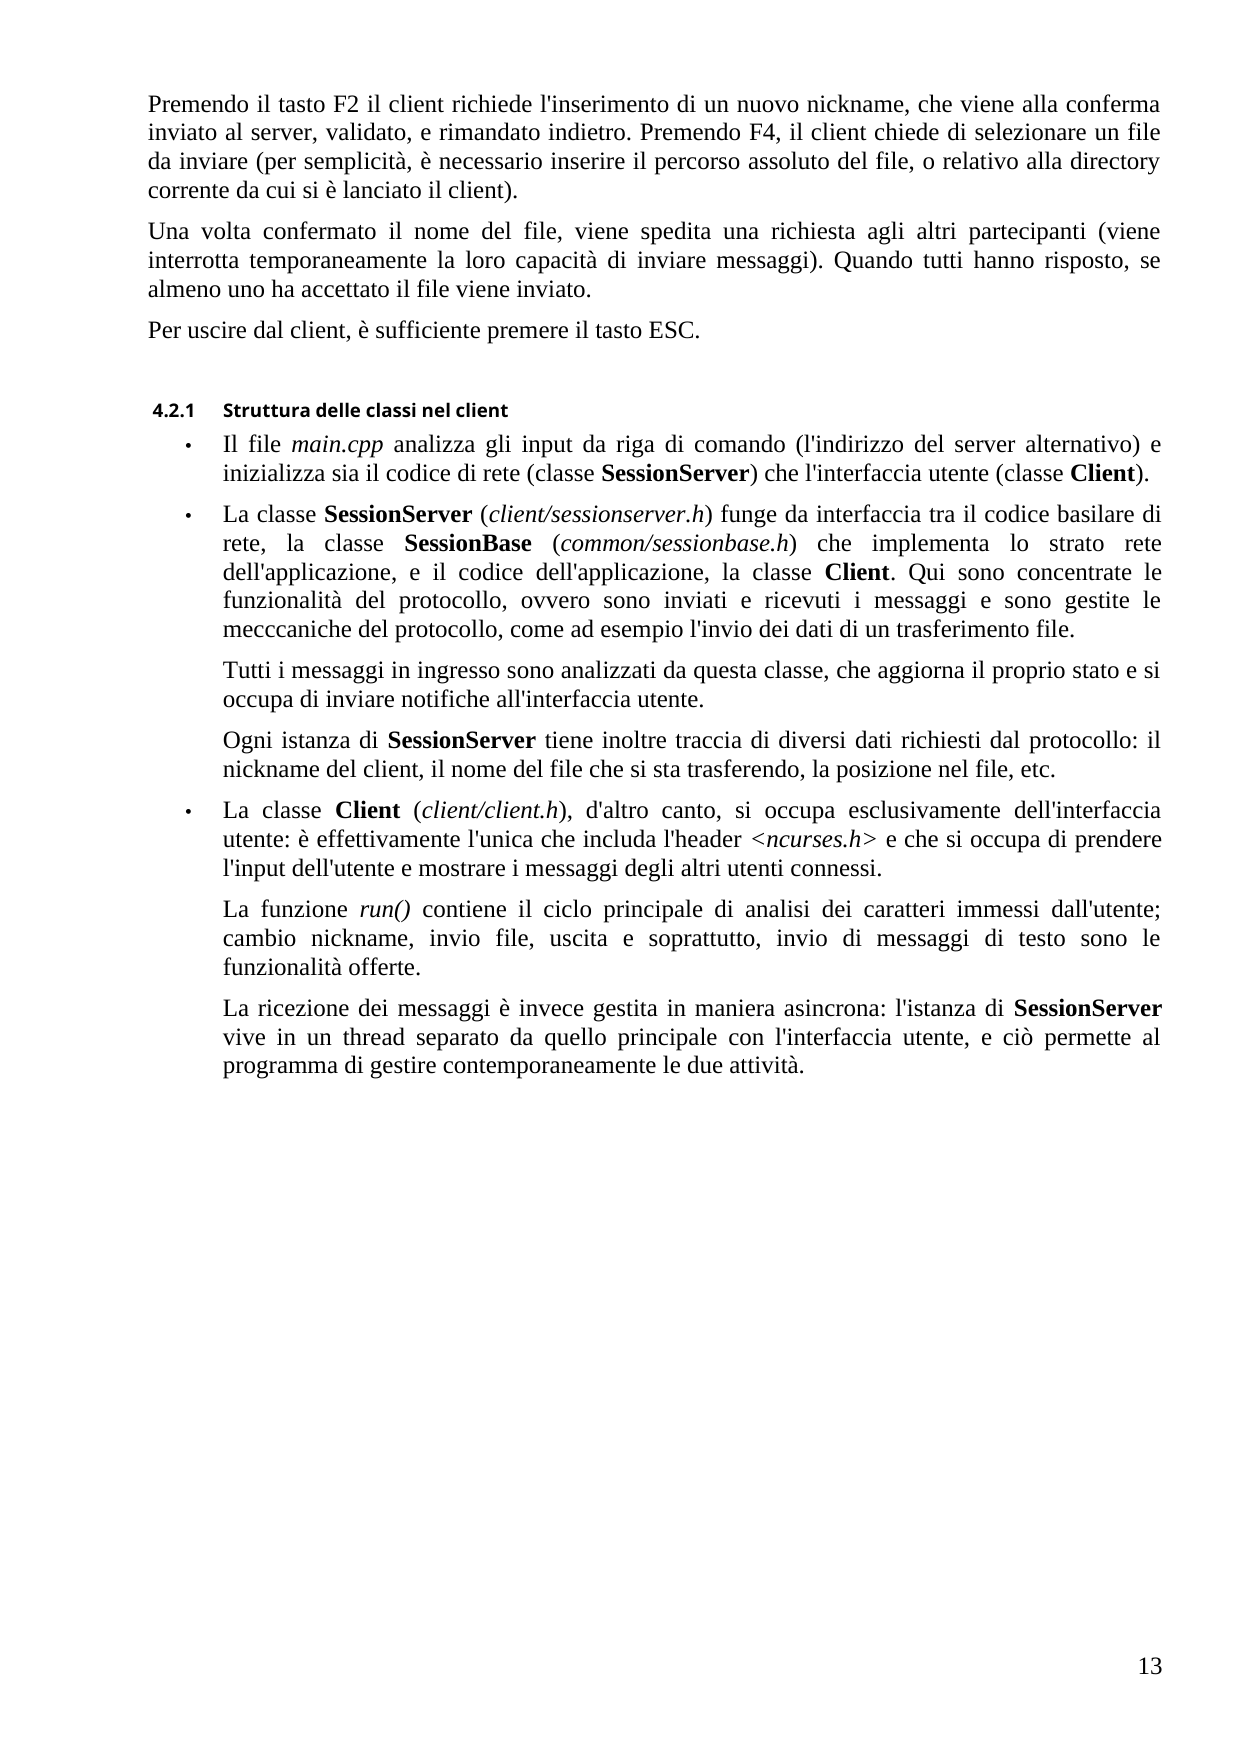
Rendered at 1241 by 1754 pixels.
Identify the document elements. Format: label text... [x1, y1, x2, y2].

text Per uscire dal client, è sufficiente premere il tasto ESC. [148, 315, 1162, 344]
list La funzione run() contiene il ciclo principale di analisi dei caratteri immessi dall'utente; cambio nickname, invio file, uscita e soprattutto, invio di messaggi di testo sono le funzionalità offerte. [185, 894, 1162, 980]
text Premendo il tasto F2 il client richiede l'inserimento di un nuovo nickname, che viene alla conferma inviato al server, validato, e rimandato indietro. Premendo F4, il client chiede di selezionare un file da inviare (per semplicità, è necessario inserire il percorso assoluto del file, o relativo alla directory corrente da cui si è lanciato il client). [148, 89, 1162, 204]
text Una volta confermato il nome del file, viene spedita una richiesta agli altri partecipanti (viene interrotta temporaneamente la loro capacità di inviare messaggi). Quando tutti hanno risposto, se almeno uno ha accettato il file viene inviato. [148, 216, 1162, 302]
list La classe SessionServer (client/sessionserver.h) funge da interfaccia tra il codice basilare di rete, la classe SessionBase (common/sessionbase.h) che implementa lo strato rete dell'applicazione, e il codice dell'applicazione, la classe Client. Qui sono concentrate le funzionalità del protocollo, ovvero sono inviati e ricevuti i messaggi e sono gestite le mecccaniche del protocollo, come ad esempio l'invio dei dati di un trasferimento file. [185, 499, 1162, 643]
list Il file main.cpp analizza gli input da riga di comando (l'indirizzo del server alternativo) e inizializza sia il codice di rete (classe SessionServer) che l'interfaccia utente (classe Client). [185, 429, 1162, 487]
list Ogni istanza di SessionServer tiene inoltre traccia di diversi dati richiesti dal protocollo: il nickname del client, il nome del file che si sta trasferendo, la posizione nel file, etc. [185, 725, 1162, 783]
subtitle Struttura delle classi nel client [148, 397, 1162, 423]
list Tutti i messaggi in ingresso sono analizzati da questa classe, che aggiorna il proprio stato e si occupa di inviare notifiche all'interfaccia utente. [185, 655, 1162, 713]
list La ricezione dei messaggi è invece gestita in maniera asincrona: l'istanza di SessionServer vive in un thread separato da quello principale con l'interfaccia utente, e ciò permette al programma di gestire contemporaneamente le due attività. [185, 993, 1162, 1079]
list La classe Client (client/client.h), d'altro canto, si occupa esclusivamente dell'interfaccia utente: è effettivamente l'unica che includa l'header <ncurses.h> e che si occupa di prendere l'input dell'utente e mostrare i messaggi degli altri utenti connessi. [185, 795, 1162, 882]
